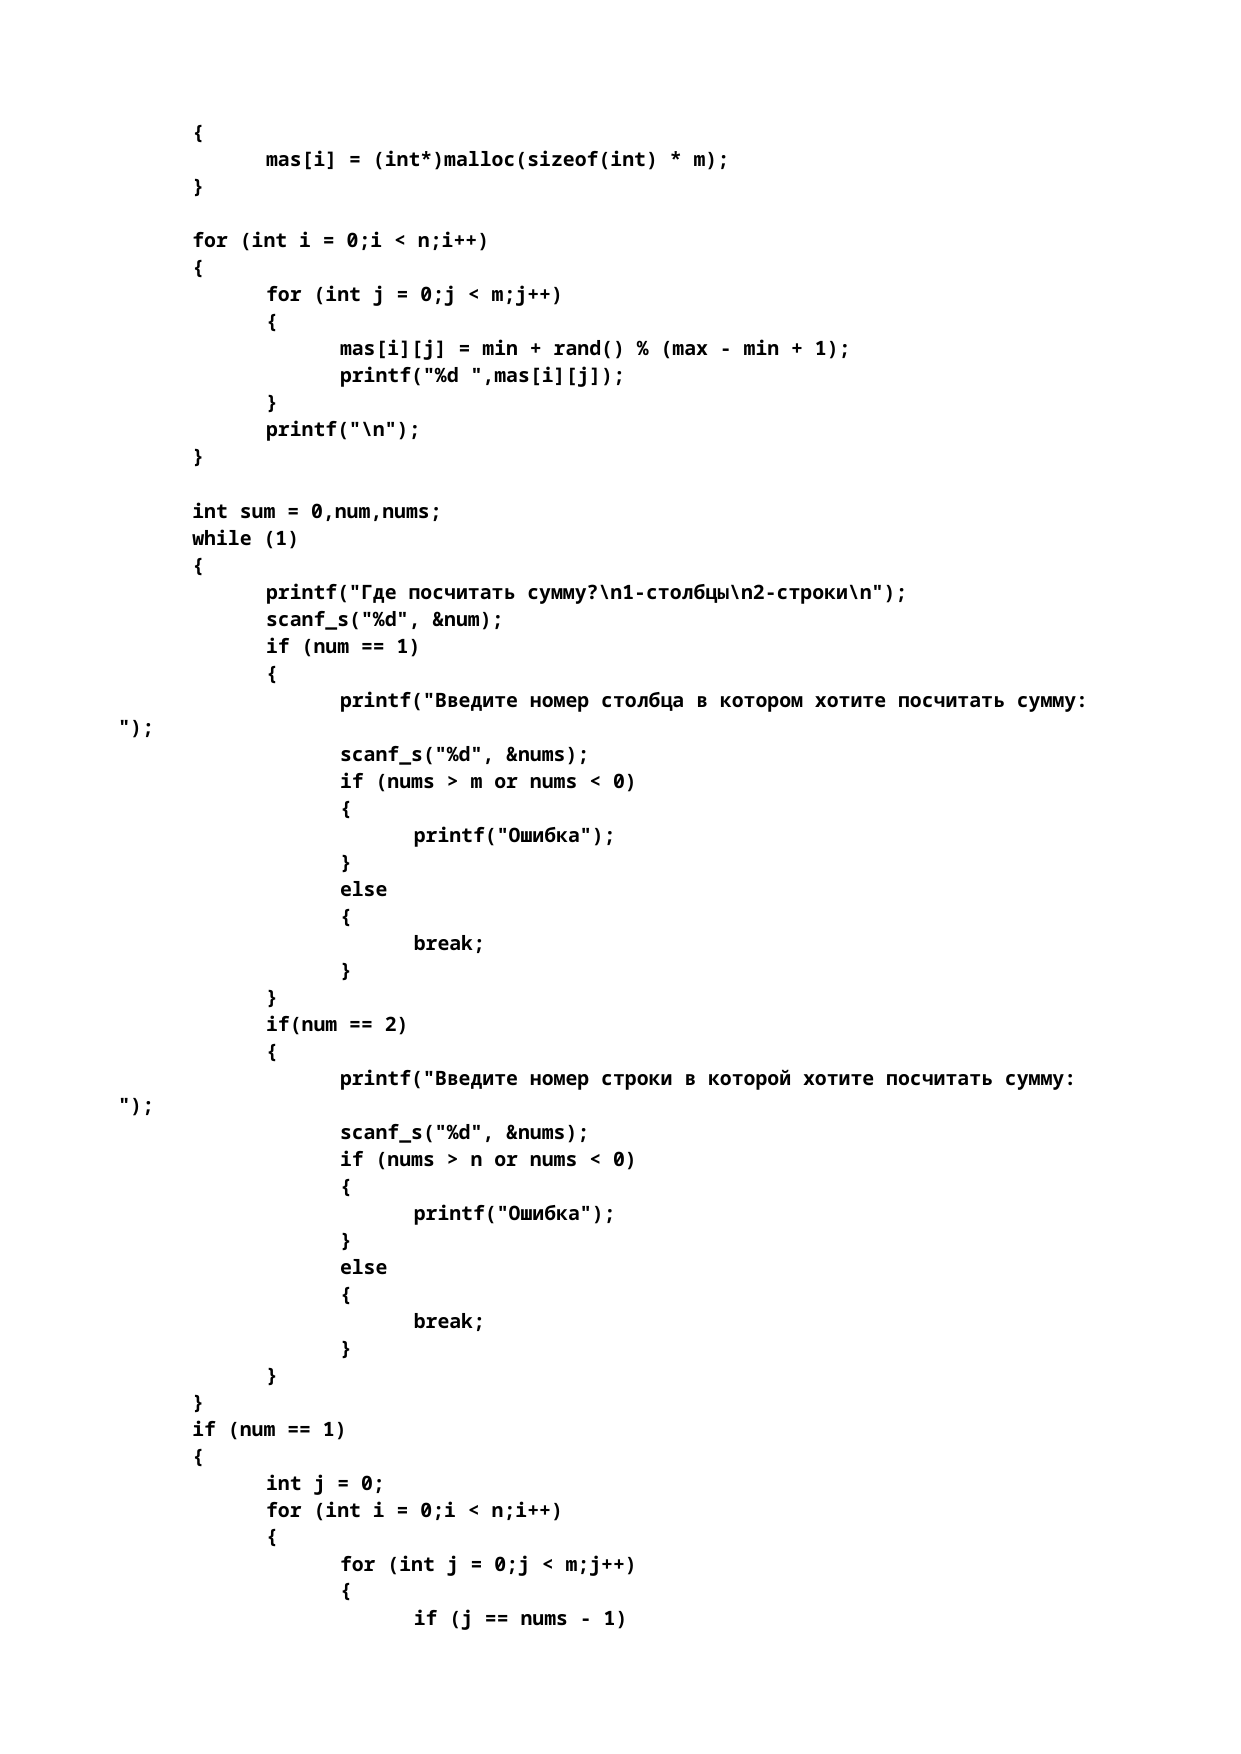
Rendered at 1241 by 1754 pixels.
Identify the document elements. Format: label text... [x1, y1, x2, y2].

text for (int i = 0;i < n;i++) [118, 226, 1122, 253]
text break; [118, 929, 1122, 956]
text { [118, 552, 1122, 578]
text { [118, 902, 1122, 929]
text printf("Ошибка"); [118, 821, 1122, 848]
text break; [118, 1307, 1122, 1334]
text { [118, 1280, 1122, 1307]
text } [118, 956, 1122, 983]
text if(num == 2) [118, 1010, 1122, 1037]
text mas[i][j] = min + rand() % (max - min + 1); [118, 334, 1122, 361]
text else [118, 1253, 1122, 1280]
text } [118, 442, 1122, 469]
text if (num == 1) [118, 1415, 1122, 1442]
text } [118, 848, 1122, 875]
text { [118, 1523, 1122, 1550]
text printf("\n"); [118, 415, 1122, 442]
text } [118, 983, 1122, 1010]
text } [118, 1334, 1122, 1361]
text mas[i] = (int*)malloc(sizeof(int) * m); [118, 145, 1122, 172]
text { [118, 1442, 1122, 1469]
text if (nums > n or nums < 0) [118, 1145, 1122, 1172]
text { [118, 794, 1122, 821]
text int j = 0; [118, 1469, 1122, 1496]
text printf("Введите номер столбца в котором хотите посчитать сумму: "); [118, 686, 1122, 740]
text { [118, 253, 1122, 280]
text scanf_s("%d", &num); [118, 606, 1122, 632]
text } [118, 172, 1122, 199]
text } [118, 1388, 1122, 1415]
text { [118, 1037, 1122, 1064]
text while (1) [118, 524, 1122, 552]
text scanf_s("%d", &nums); [118, 1118, 1122, 1145]
text if (nums > m or nums < 0) [118, 767, 1122, 794]
text } [118, 1226, 1122, 1253]
text for (int j = 0;j < m;j++) [118, 280, 1122, 307]
text for (int j = 0;j < m;j++) [118, 1550, 1122, 1577]
text { [118, 307, 1122, 334]
text if (num == 1) [118, 632, 1122, 659]
text } [118, 1361, 1122, 1388]
text { [118, 1172, 1122, 1199]
text { [118, 118, 1122, 145]
text } [118, 388, 1122, 415]
text int sum = 0,num,nums; [118, 498, 1122, 524]
text printf("Где посчитать сумму?\n1-столбцы\n2-строки\n"); [118, 578, 1122, 606]
text printf("Ошибка"); [118, 1199, 1122, 1226]
text printf("%d ",mas[i][j]); [118, 361, 1122, 388]
text { [118, 1577, 1122, 1604]
text { [118, 659, 1122, 686]
text else [118, 875, 1122, 902]
text if (j == nums - 1) [118, 1604, 1122, 1631]
text printf("Введите номер строки в которой хотите посчитать сумму: "); [118, 1064, 1122, 1118]
text scanf_s("%d", &nums); [118, 740, 1122, 767]
text for (int i = 0;i < n;i++) [118, 1496, 1122, 1523]
